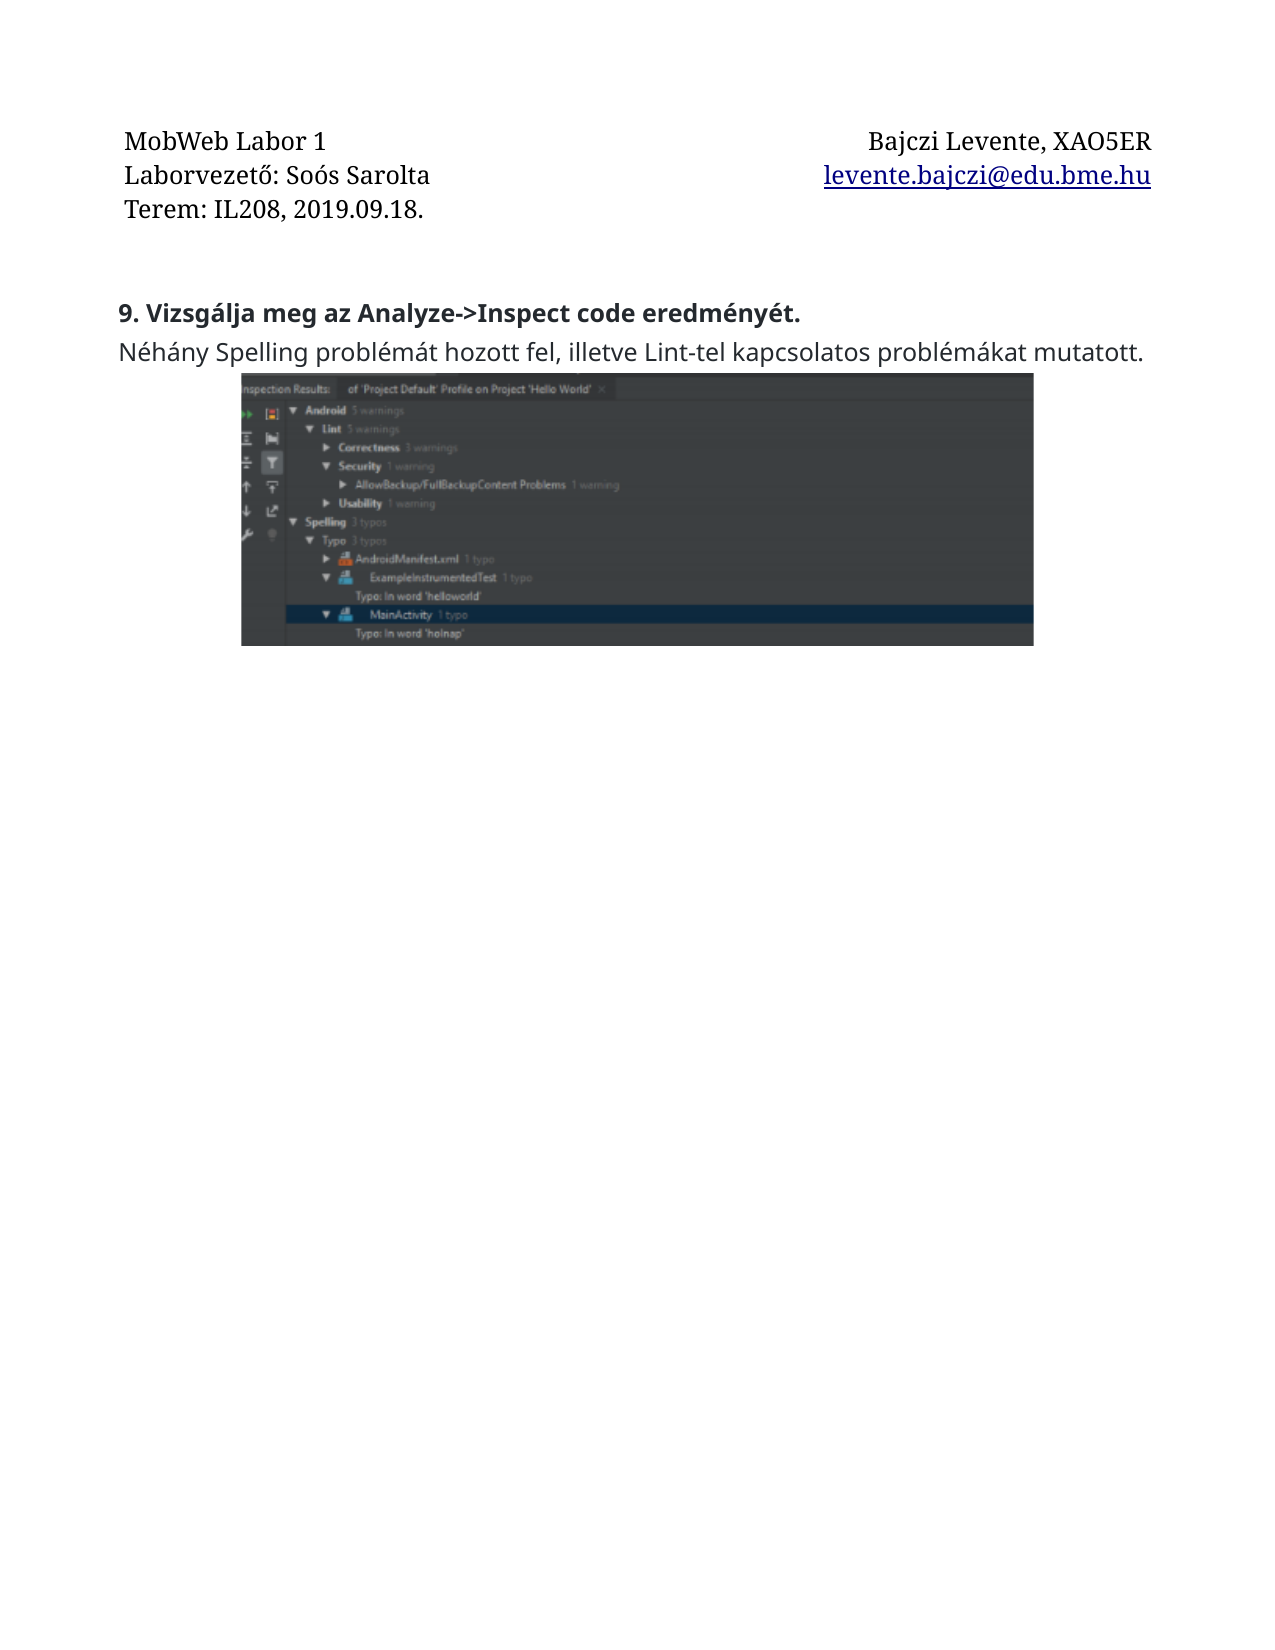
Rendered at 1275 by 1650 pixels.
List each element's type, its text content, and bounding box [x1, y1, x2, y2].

text 9. Vizsgálja meg az Analyze->Inspect code eredményét. [118, 295, 1157, 329]
picture [241, 373, 1034, 646]
text Néhány Spelling problémát hozott fel, illetve Lint-tel kapcsolatos problémákat mutatott. [118, 334, 1157, 368]
